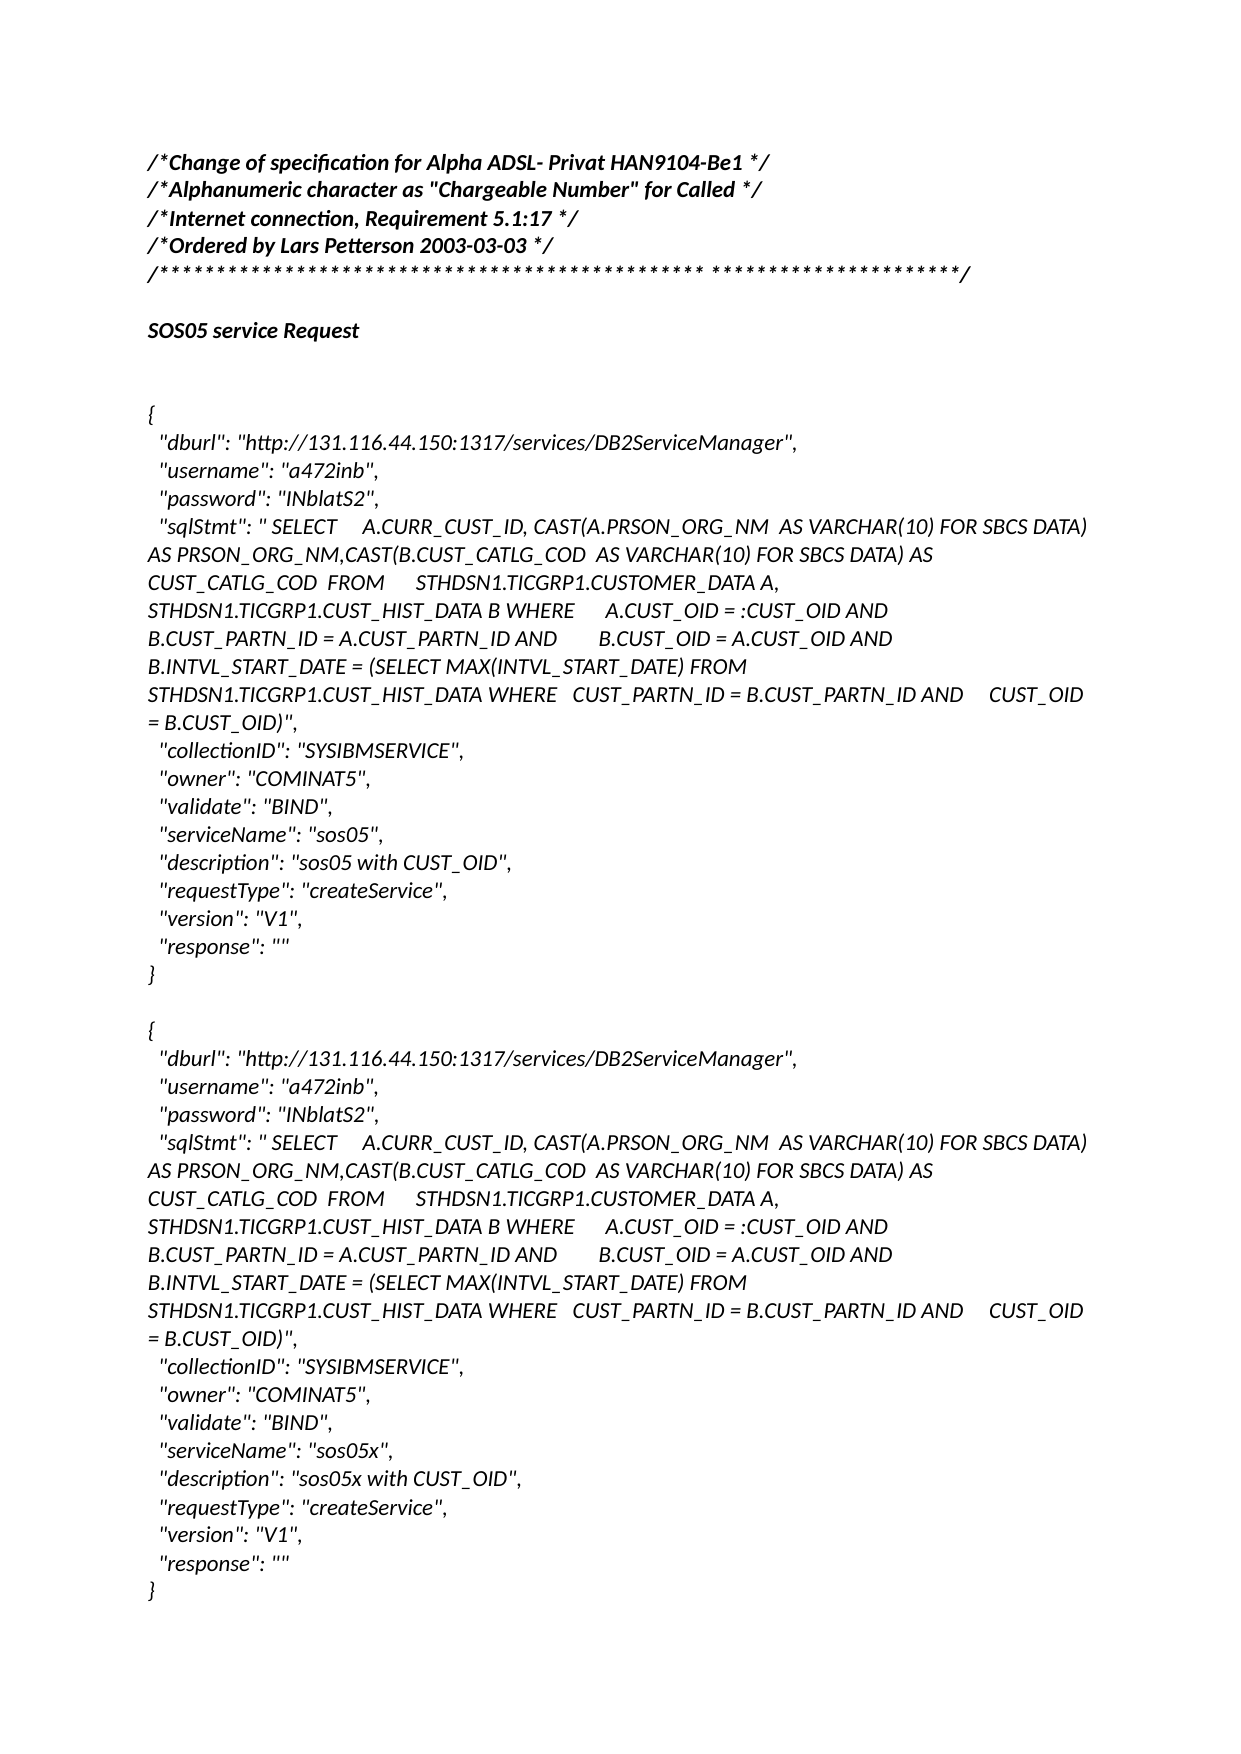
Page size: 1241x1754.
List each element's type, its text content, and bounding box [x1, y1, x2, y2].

text "sqlStmt": " SELECT A.CURR_CUST_ID, CAST(A.PRSON_ORG_NM AS VARCHAR(10) FOR SBCS DATA) AS PRSON_ORG_NM,CAST(B.CUST_CATLG_COD AS VARCHAR(10) FOR SBCS DATA) AS CUST_CATLG_COD FROM STHDSN1.TICGRP1.CUSTOMER_DATA A, STHDSN1.TICGRP1.CUST_HIST_DATA B WHERE A.CUST_OID = :CUST_OID AND B.CUST_PARTN_ID = A.CUST_PARTN_ID AND B.CUST_OID = A.CUST_OID AND B.INTVL_START_DATE = (SELECT MAX(INTVL_START_DATE) FROM STHDSN1.TICGRP1.CUST_HIST_DATA WHERE CUST_PARTN_ID = B.CUST_PARTN_ID AND CUST_OID = B.CUST_OID)", [148, 1128, 1093, 1352]
text "version": "V1", [148, 904, 1093, 932]
text "requestType": "createService", [148, 876, 1093, 904]
text "description": "sos05x with CUST_OID", [148, 1464, 1093, 1493]
text /*Alphanumeric character as "Chargeable Number" for Called */ [148, 176, 1093, 204]
text /************************************************ **********************/ [148, 260, 1093, 288]
text "collectionID": "SYSIBMSERVICE", [148, 1352, 1093, 1381]
text "sqlStmt": " SELECT A.CURR_CUST_ID, CAST(A.PRSON_ORG_NM AS VARCHAR(10) FOR SBCS DATA) AS PRSON_ORG_NM,CAST(B.CUST_CATLG_COD AS VARCHAR(10) FOR SBCS DATA) AS CUST_CATLG_COD FROM STHDSN1.TICGRP1.CUSTOMER_DATA A, STHDSN1.TICGRP1.CUST_HIST_DATA B WHERE A.CUST_OID = :CUST_OID AND B.CUST_PARTN_ID = A.CUST_PARTN_ID AND B.CUST_OID = A.CUST_OID AND B.INTVL_START_DATE = (SELECT MAX(INTVL_START_DATE) FROM STHDSN1.TICGRP1.CUST_HIST_DATA WHERE CUST_PARTN_ID = B.CUST_PARTN_ID AND CUST_OID = B.CUST_OID)", [148, 512, 1093, 736]
text "validate": "BIND", [148, 792, 1093, 820]
text "response": "" [148, 932, 1093, 960]
text "response": "" [148, 1549, 1093, 1577]
text } [148, 960, 1093, 988]
text "version": "V1", [148, 1521, 1093, 1549]
text } [148, 1577, 1093, 1605]
text { [148, 1016, 1093, 1044]
text "password": "INblatS2", [148, 1100, 1093, 1128]
text "owner": "COMINAT5", [148, 1381, 1093, 1408]
text /*Change of specification for Alpha ADSL- Privat HAN9104-Be1 */ [148, 148, 1093, 176]
text "username": "a472inb", [148, 456, 1093, 484]
text { [148, 400, 1093, 428]
text "username": "a472inb", [148, 1072, 1093, 1100]
text "serviceName": "sos05", [148, 820, 1093, 848]
text "owner": "COMINAT5", [148, 764, 1093, 792]
text "validate": "BIND", [148, 1408, 1093, 1437]
text "serviceName": "sos05x", [148, 1437, 1093, 1464]
text "password": "INblatS2", [148, 484, 1093, 512]
text "dburl": "http://131.116.44.150:1317/services/DB2ServiceManager", [148, 428, 1093, 456]
text "requestType": "createService", [148, 1493, 1093, 1521]
text SOS05 service Request [148, 316, 1093, 344]
text /*Ordered by Lars Petterson 2003-03-03 */ [148, 232, 1093, 260]
text "dburl": "http://131.116.44.150:1317/services/DB2ServiceManager", [148, 1044, 1093, 1072]
text "collectionID": "SYSIBMSERVICE", [148, 736, 1093, 764]
text "description": "sos05 with CUST_OID", [148, 848, 1093, 876]
text /*Internet connection, Requirement 5.1:17 */ [148, 204, 1093, 232]
